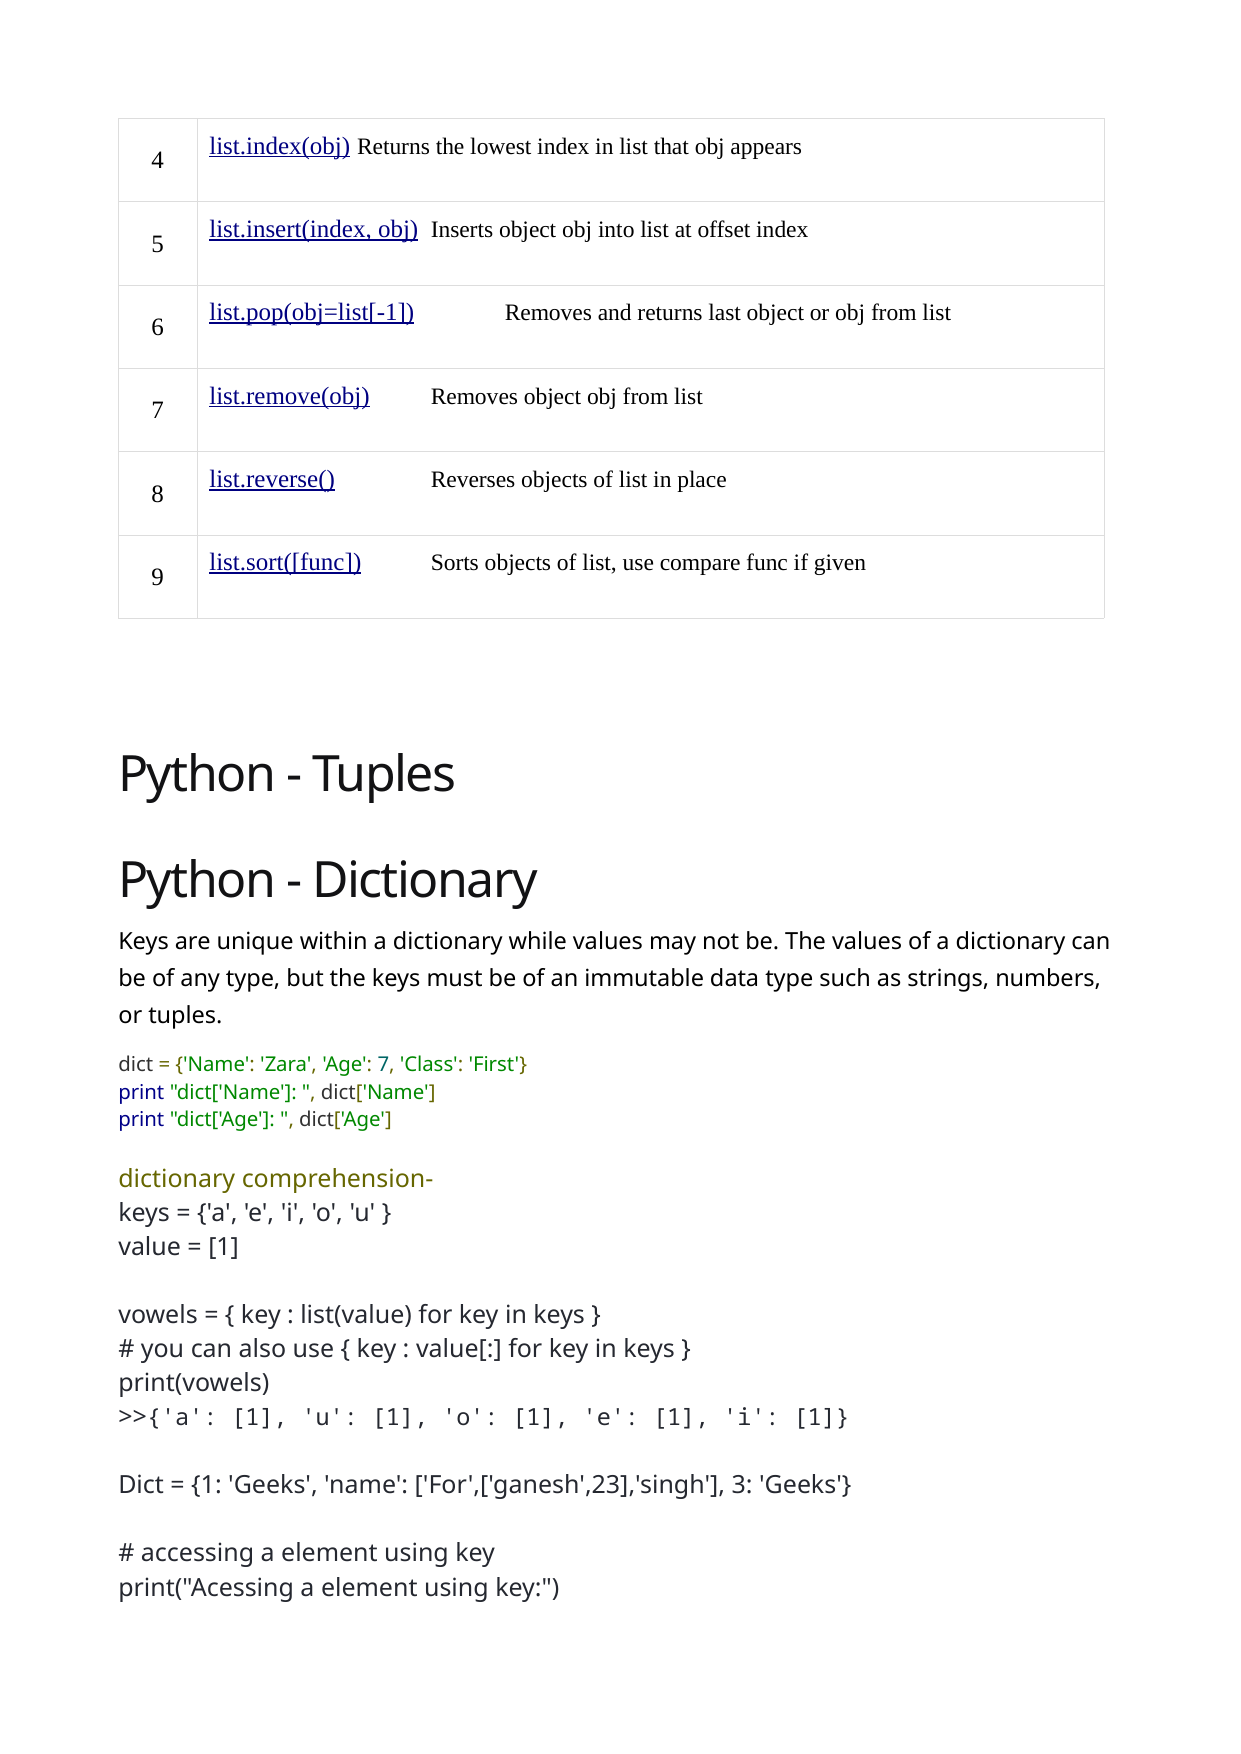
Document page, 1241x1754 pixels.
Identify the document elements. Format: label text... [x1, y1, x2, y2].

table_cell list.sort([func]) Sorts objects of list, use compare func if given [198, 536, 1104, 618]
text Dict = {1: 'Geeks', 'name': ['For',['ganesh',23],'singh'], 3: 'Geeks'} [118, 1467, 1122, 1501]
table_cell 5 [119, 202, 197, 285]
table_cell 4 [119, 119, 197, 201]
text print(vowels) [118, 1365, 1122, 1399]
table_cell list.remove(obj) Removes object obj from list [198, 369, 1104, 451]
text Keys are unique within a dictionary while values may not be. The values of a dictionary can be of any type, but the keys must be of an immutable data type such as strings, numbers, or tuples. [118, 925, 1122, 1030]
table_cell list.index(obj) Returns the lowest index in list that obj appears [198, 119, 1104, 201]
text vowels = { key : list(value) for key in keys } [118, 1297, 1122, 1331]
subtitle Python - Dictionary [118, 844, 1122, 912]
table_cell list.insert(index, obj) Inserts object obj into list at offset index [198, 202, 1104, 285]
text # you can also use { key : value[:] for key in keys } [118, 1331, 1122, 1365]
text keys = {'a', 'e', 'i', 'o', 'u' } [118, 1194, 1122, 1228]
table_cell list.reverse() Reverses objects of list in place [198, 452, 1104, 535]
table_cell 9 [119, 536, 197, 618]
text print("Acessing a element using key:") [118, 1569, 1122, 1603]
text print "dict['Age']: ", dict['Age'] [118, 1105, 1122, 1133]
text print "dict['Name']: ", dict['Name'] [118, 1077, 1122, 1105]
text dict = {'Name': 'Zara', 'Age': 7, 'Class': 'First'} [118, 1049, 1122, 1077]
text value = [1] [118, 1228, 1122, 1263]
text # accessing a element using key [118, 1535, 1122, 1569]
table_cell list.pop(obj=list[-1]) Removes and returns last object or obj from list [198, 286, 1104, 368]
text >>{'a': [1], 'u': [1], 'o': [1], 'e': [1], 'i': [1]} [118, 1399, 1122, 1433]
table_cell 8 [119, 452, 197, 535]
subtitle Python - Tuples [118, 738, 1122, 807]
table_cell 7 [119, 369, 197, 451]
text dictionary comprehension- [118, 1160, 1122, 1194]
table_cell 6 [119, 286, 197, 368]
